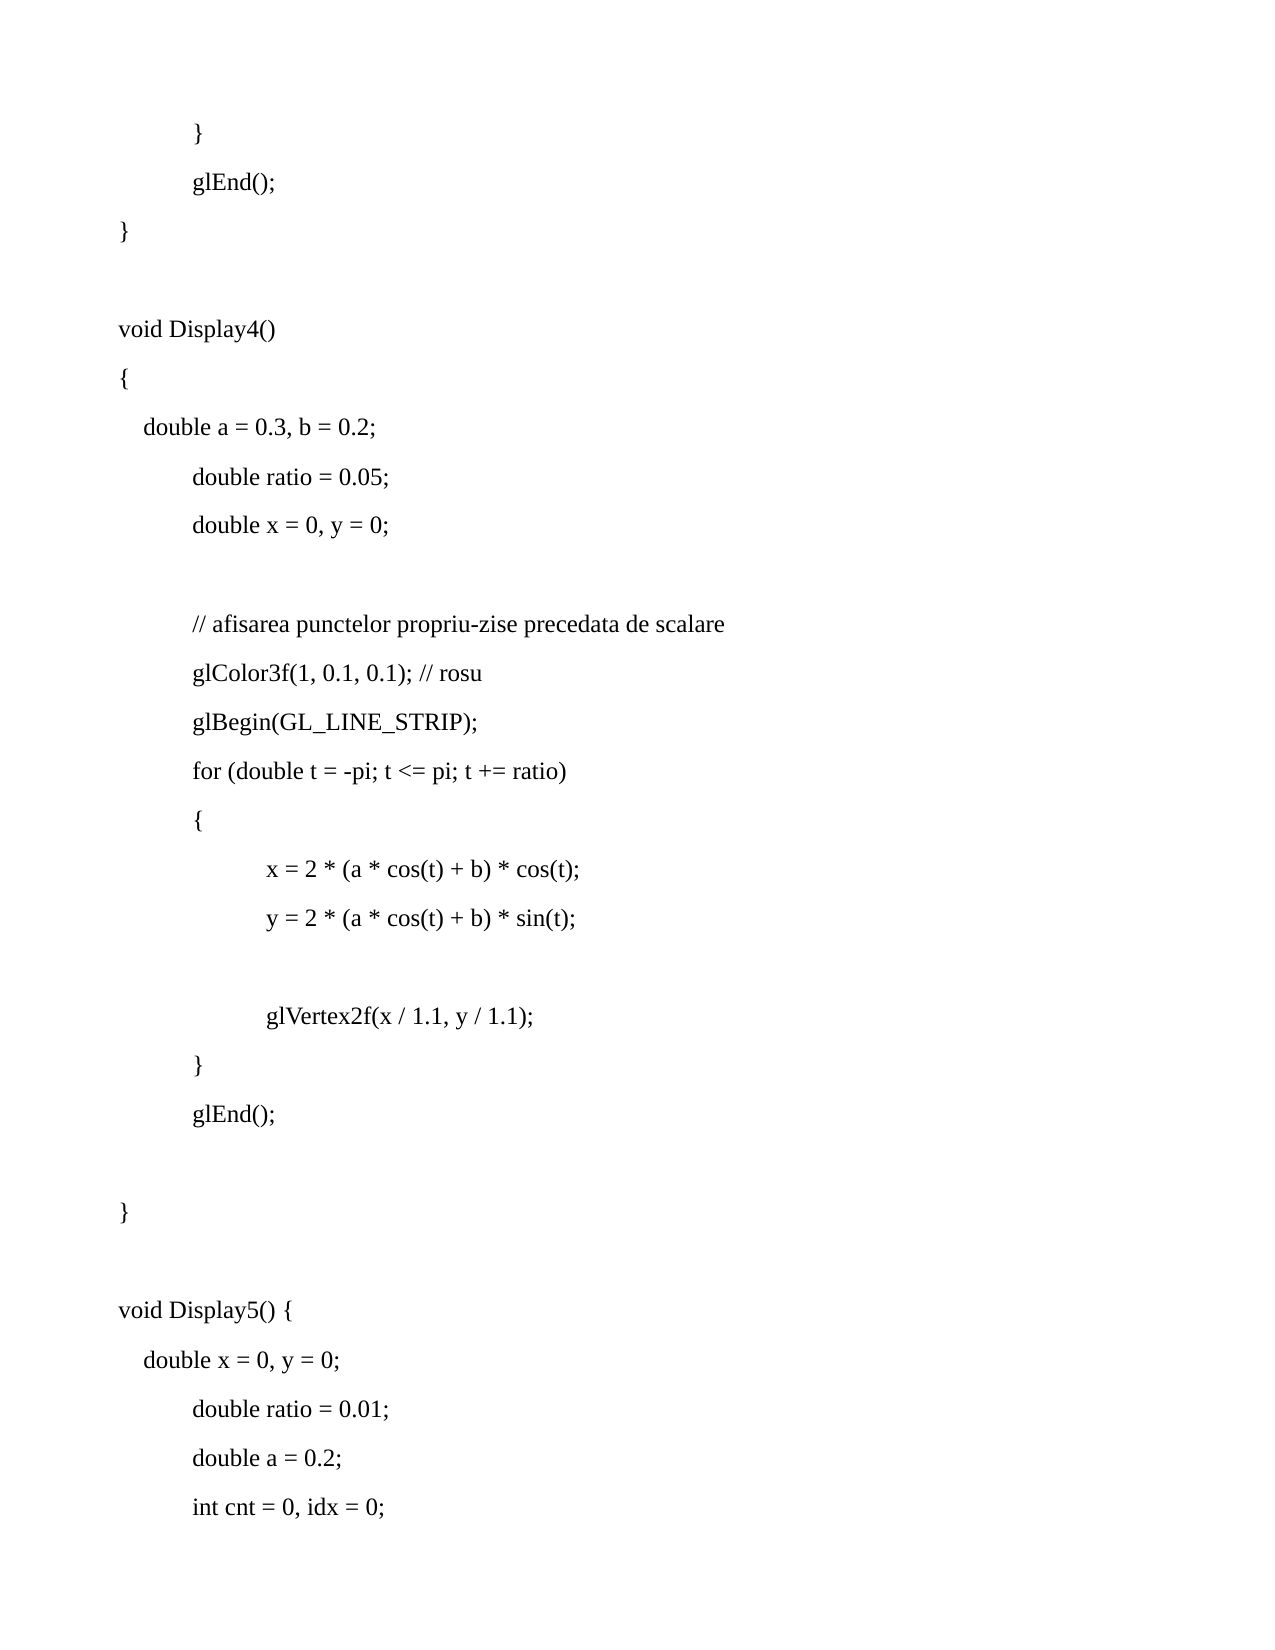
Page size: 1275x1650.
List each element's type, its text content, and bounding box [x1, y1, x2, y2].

text // afisarea punctelor propriu-zise precedata de scalare [118, 609, 1157, 637]
text double ratio = 0.05; [118, 462, 1157, 490]
text y = 2 * (a * cos(t) + b) * sin(t); [118, 903, 1157, 932]
text int cnt = 0, idx = 0; [118, 1492, 1157, 1521]
text } [118, 118, 1157, 147]
text glColor3f(1, 0.1, 0.1); // rosu [118, 658, 1157, 687]
text void Display5() { [118, 1296, 1157, 1324]
text double a = 0.3, b = 0.2; [118, 412, 1157, 441]
text { [118, 805, 1157, 834]
text void Display4() [118, 314, 1157, 343]
text double a = 0.2; [118, 1443, 1157, 1472]
text double ratio = 0.01; [118, 1394, 1157, 1422]
text } [118, 1197, 1157, 1226]
text double x = 0, y = 0; [118, 1345, 1157, 1373]
text double x = 0, y = 0; [118, 511, 1157, 539]
text } [118, 216, 1157, 245]
text x = 2 * (a * cos(t) + b) * cos(t); [118, 854, 1157, 883]
text glVertex2f(x / 1.1, y / 1.1); [118, 1001, 1157, 1030]
text } [118, 1050, 1157, 1079]
text glBegin(GL_LINE_STRIP); [118, 707, 1157, 736]
text { [118, 363, 1157, 392]
text for (double t = -pi; t <= pi; t += ratio) [118, 756, 1157, 785]
text glEnd(); [118, 1099, 1157, 1128]
text glEnd(); [118, 167, 1157, 196]
